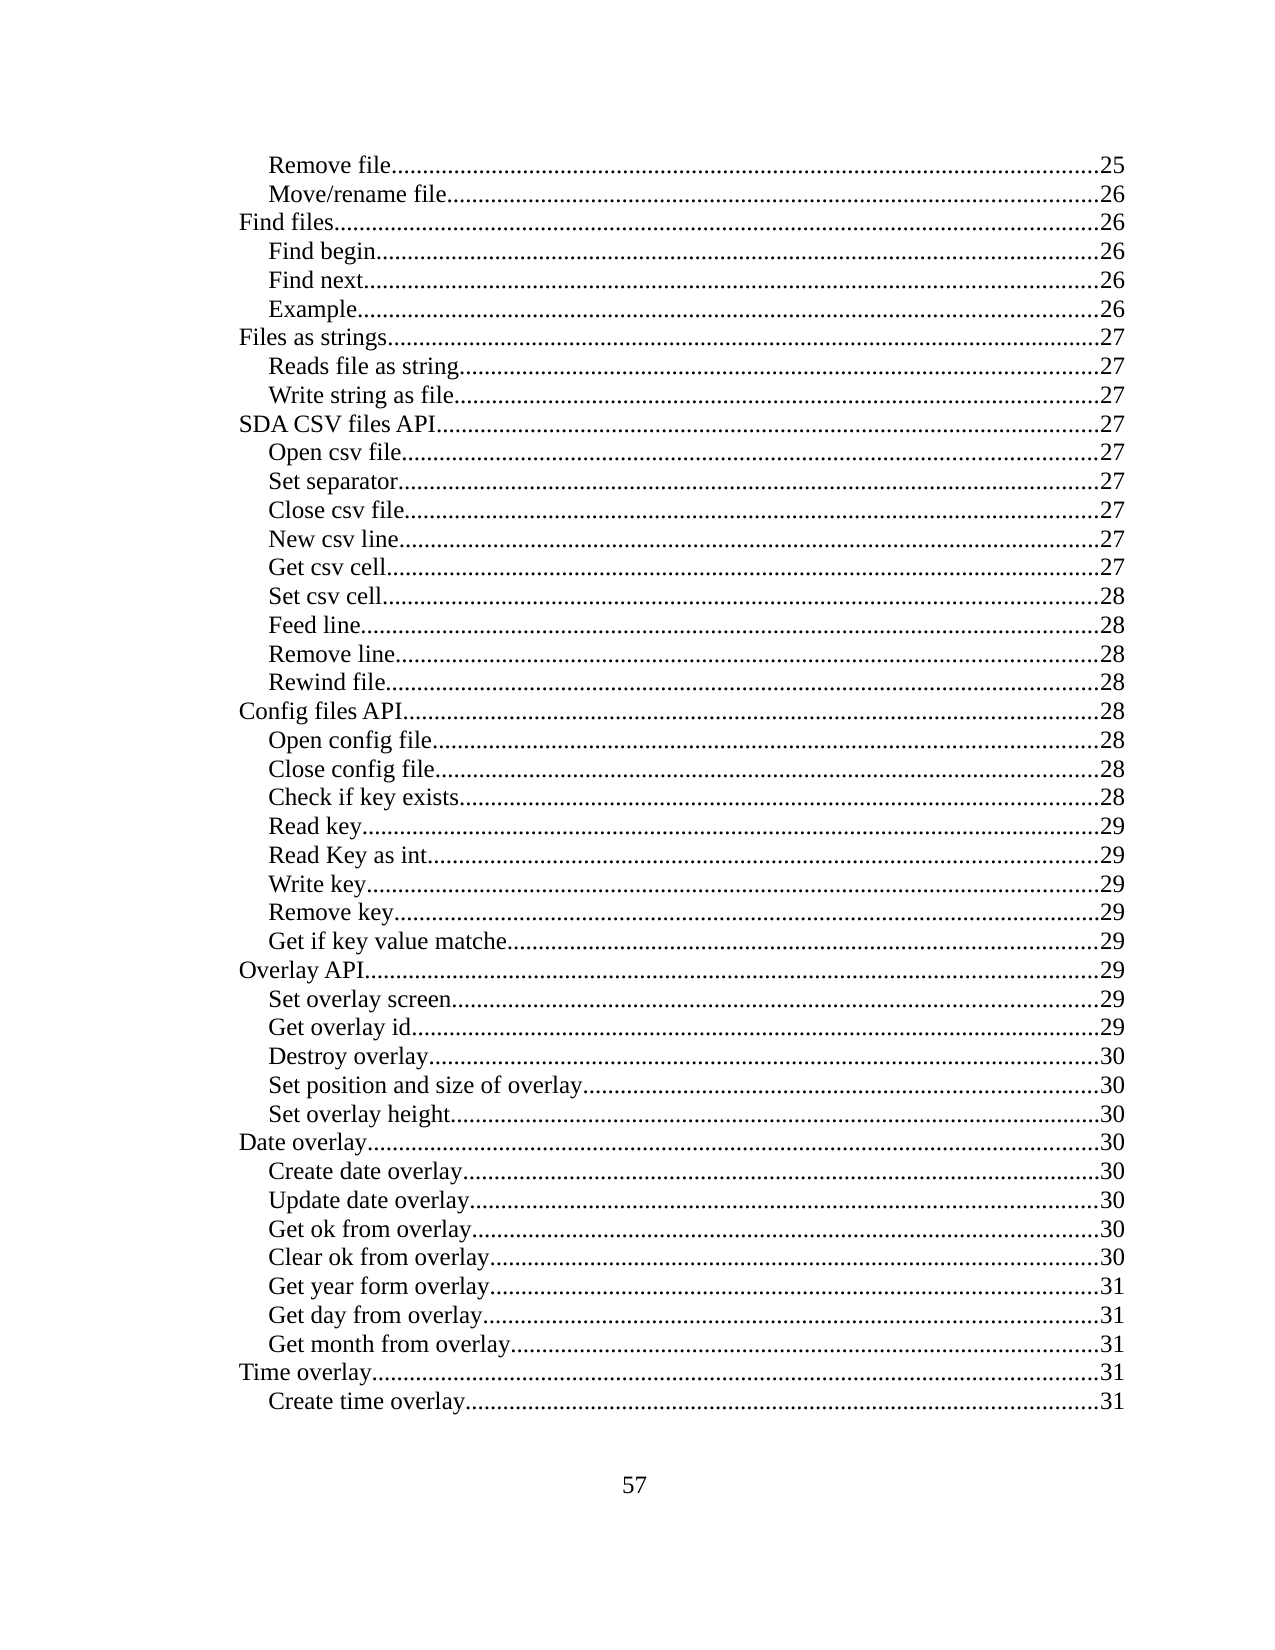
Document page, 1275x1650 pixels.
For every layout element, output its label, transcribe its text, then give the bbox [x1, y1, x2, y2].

text Read key 29 [268, 811, 1125, 840]
text Get csv cell 27 [268, 552, 1125, 581]
text Feed line 28 [268, 610, 1125, 639]
text Create date overlay 30 [268, 1156, 1125, 1185]
text Find begin 26 [268, 236, 1125, 265]
text Remove file 25 [268, 150, 1125, 179]
text Destroy overlay 30 [268, 1041, 1125, 1070]
text Get month from overlay 31 [268, 1329, 1125, 1357]
text Update date overlay 30 [268, 1185, 1125, 1214]
text Get if key value matche 29 [268, 926, 1125, 955]
text Read Key as int 29 [268, 840, 1125, 869]
text Open config file 28 [268, 725, 1125, 754]
text Write string as file 27 [268, 380, 1125, 409]
text Get ok from overlay 30 [268, 1214, 1125, 1242]
text Remove line 28 [268, 639, 1125, 667]
text Set csv cell 28 [268, 581, 1125, 610]
text Files as strings 27 [238, 322, 1125, 351]
text Create time overlay 31 [268, 1386, 1125, 1415]
text Set position and size of overlay 30 [268, 1070, 1125, 1099]
text Clear ok from overlay 30 [268, 1242, 1125, 1271]
text Get day from overlay 31 [268, 1300, 1125, 1329]
text Get overlay id 29 [268, 1012, 1125, 1041]
text SDA CSV files API 27 [238, 409, 1125, 437]
text Config files API 28 [238, 696, 1125, 725]
text Check if key exists 28 [268, 782, 1125, 811]
text Get year form overlay 31 [268, 1271, 1125, 1300]
text Set overlay height 30 [268, 1099, 1125, 1127]
text Close csv file 27 [268, 495, 1125, 524]
text Date overlay 30 [238, 1127, 1125, 1156]
text New csv line 27 [268, 524, 1125, 552]
text Set overlay screen 29 [268, 984, 1125, 1012]
text Overlay API 29 [238, 955, 1125, 984]
text Open csv file 27 [268, 437, 1125, 466]
text Write key 29 [268, 869, 1125, 897]
text Find files 26 [238, 207, 1125, 236]
text Rewind file 28 [268, 667, 1125, 696]
text Example 26 [268, 294, 1125, 322]
text Move/rename file 26 [268, 179, 1125, 207]
text Close config file 28 [268, 754, 1125, 782]
text Time overlay 31 [238, 1357, 1125, 1386]
text Set separator 27 [268, 466, 1125, 495]
text Find next 26 [268, 265, 1125, 294]
text Reads file as string 27 [268, 351, 1125, 380]
text Remove key 29 [268, 897, 1125, 926]
